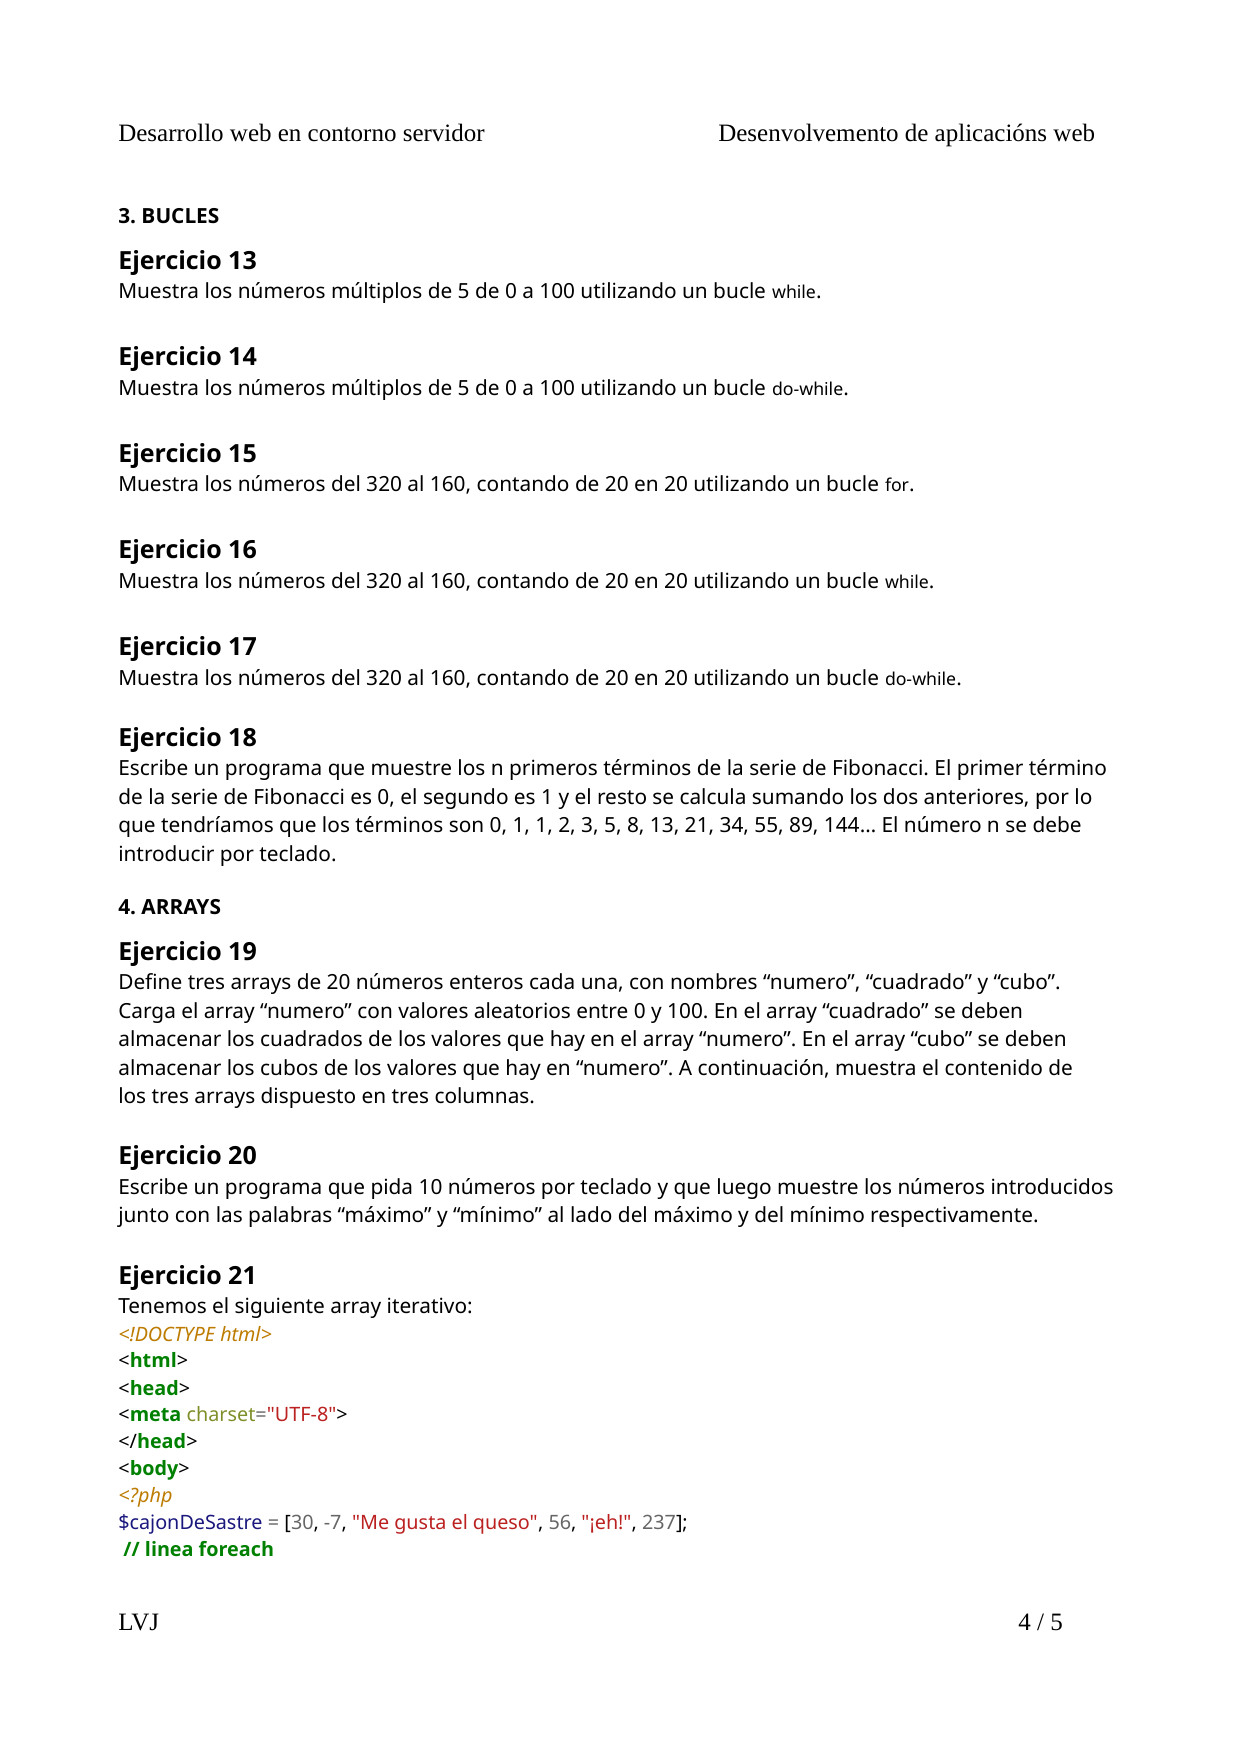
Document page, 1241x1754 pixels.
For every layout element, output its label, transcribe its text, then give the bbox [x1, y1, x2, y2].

subtitle 4. ARRAYS [118, 892, 1122, 921]
text Muestra los números del 320 al 160, contando de 20 en 20 utilizando un bucle for. [118, 469, 1122, 498]
text $cajonDeSastre = [30, -7, "Me gusta el queso", 56, "¡eh!", 237]; [118, 1509, 1122, 1536]
text Ejercicio 17 [118, 628, 1122, 663]
text almacenar los cubos de los valores que hay en “numero”. A continuación, muestra el contenido de [118, 1053, 1122, 1081]
text Ejercicio 14 [118, 339, 1122, 373]
text </head> [118, 1428, 1122, 1455]
text Muestra los números múltiplos de 5 de 0 a 100 utilizando un bucle do-while. [118, 373, 1122, 401]
text de la serie de Fibonacci es 0, el segundo es 1 y el resto se calcula sumando los dos anteriores, por lo [118, 782, 1122, 810]
text <head> [118, 1374, 1122, 1401]
text Ejercicio 19 [118, 933, 1122, 967]
text introducir por teclado. [118, 839, 1122, 867]
text Ejercicio 20 [118, 1138, 1122, 1172]
text Define tres arrays de 20 números enteros cada una, con nombres “numero”, “cuadrado” y “cubo”. [118, 967, 1122, 996]
text Muestra los números del 320 al 160, contando de 20 en 20 utilizando un bucle while. [118, 566, 1122, 594]
text <!DOCTYPE html> [118, 1320, 1122, 1347]
text Ejercicio 16 [118, 532, 1122, 566]
text junto con las palabras “máximo” y “mínimo” al lado del máximo y del mínimo respectivamente. [118, 1200, 1122, 1229]
text que tendríamos que los términos son 0, 1, 1, 2, 3, 5, 8, 13, 21, 34, 55, 89, 144… El número n se debe [118, 810, 1122, 839]
text Ejercicio 18 [118, 719, 1122, 753]
text Ejercicio 21 [118, 1257, 1122, 1291]
text Muestra los números del 320 al 160, contando de 20 en 20 utilizando un bucle do-while. [118, 663, 1122, 691]
text los tres arrays dispuesto en tres columnas. [118, 1081, 1122, 1109]
text <meta charset="UTF-8"> [118, 1401, 1122, 1428]
text Muestra los números múltiplos de 5 de 0 a 100 utilizando un bucle while. [118, 276, 1122, 305]
text <body> [118, 1455, 1122, 1482]
text Ejercicio 13 [118, 242, 1122, 276]
text <?php [118, 1482, 1122, 1509]
text Escribe un programa que muestre los n primeros términos de la serie de Fibonacci. El primer término [118, 753, 1122, 782]
text Ejercicio 15 [118, 435, 1122, 469]
text <html> [118, 1347, 1122, 1374]
text // linea foreach [118, 1536, 1122, 1563]
text Escribe un programa que pida 10 números por teclado y que luego muestre los números introducidos [118, 1172, 1122, 1200]
subtitle 3. BUCLES [118, 201, 1122, 230]
text Carga el array “numero” con valores aleatorios entre 0 y 100. En el array “cuadrado” se deben [118, 996, 1122, 1024]
text Tenemos el siguiente array iterativo: [118, 1291, 1122, 1320]
text almacenar los cuadrados de los valores que hay en el array “numero”. En el array “cubo” se deben [118, 1024, 1122, 1053]
